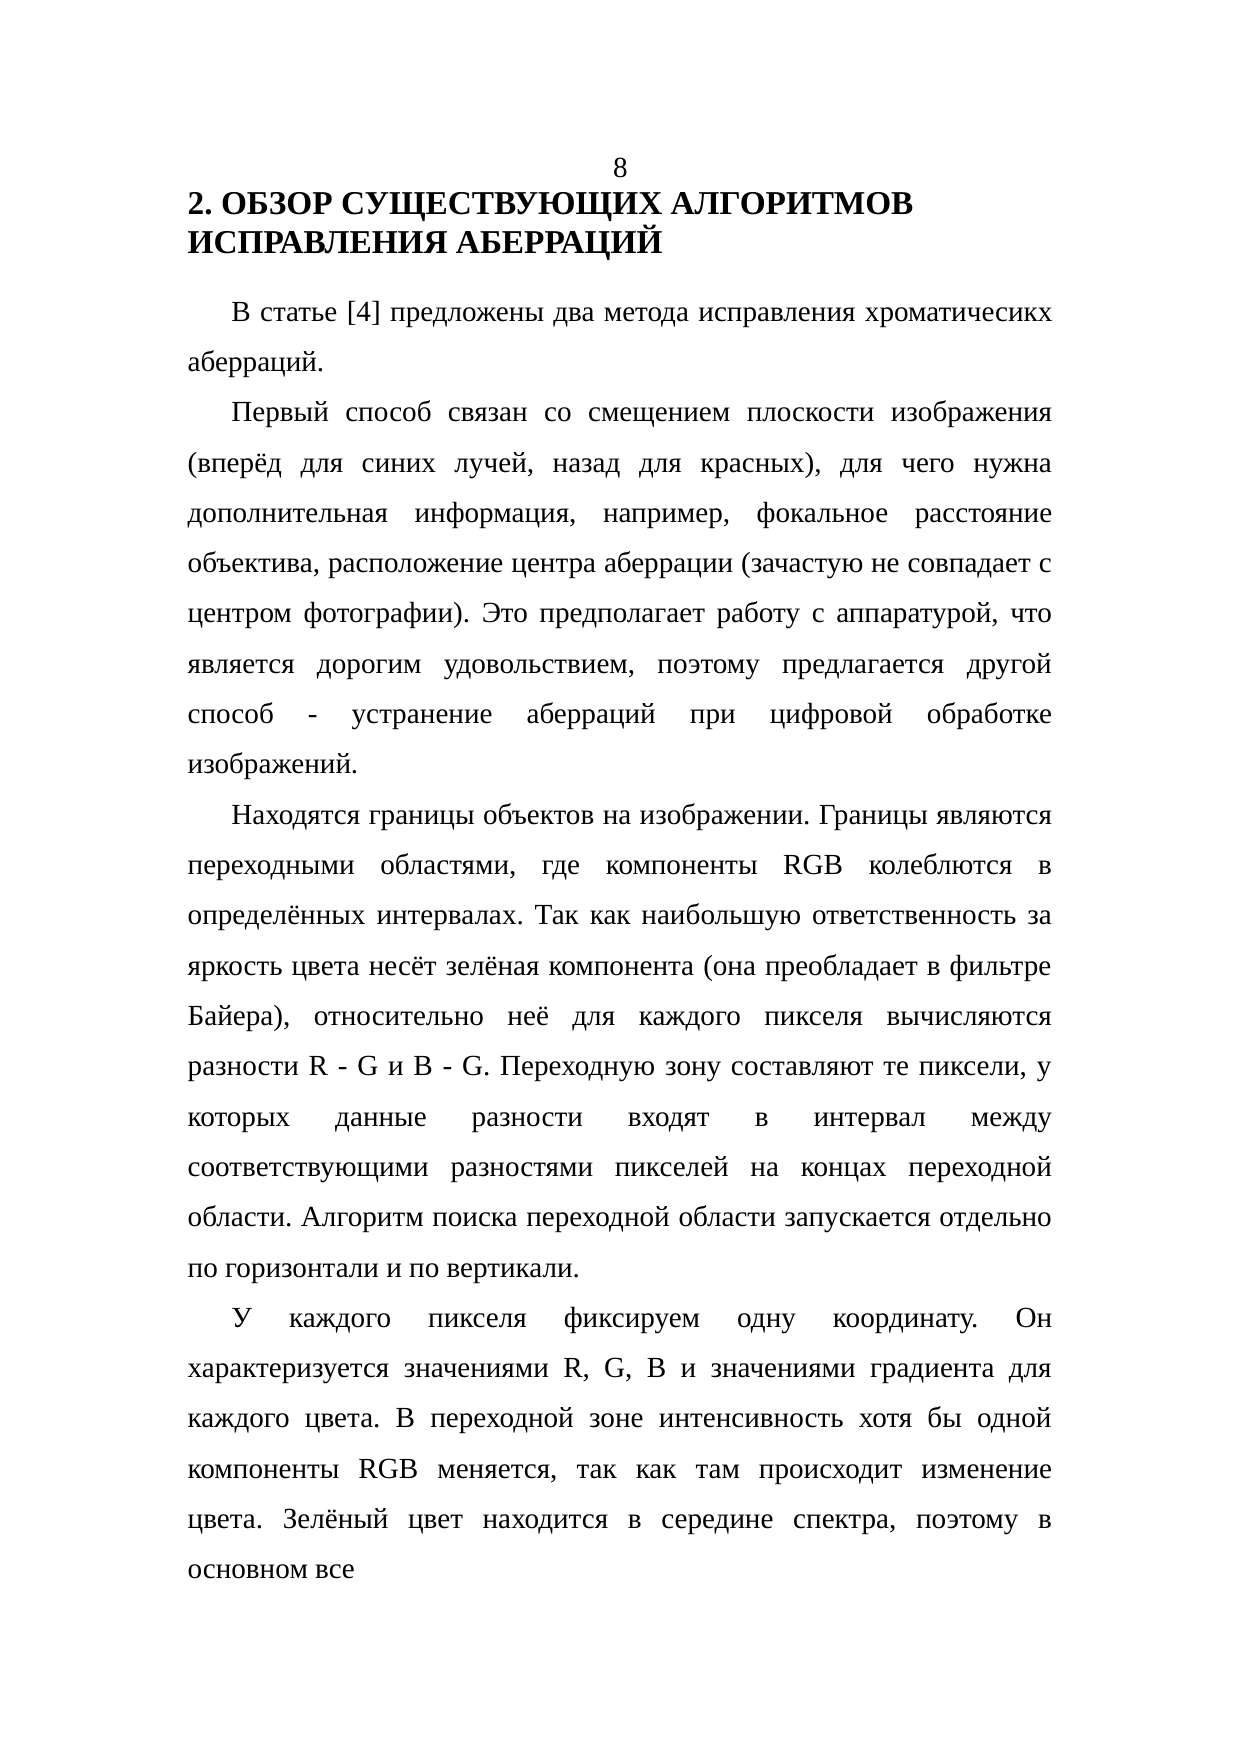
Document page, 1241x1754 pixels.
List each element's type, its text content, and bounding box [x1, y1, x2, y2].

text В статье [4] предложены два метода исправления хроматичесикх аберраций. [187, 294, 1053, 378]
text У каждого пикселя фиксируем одну координату. Он характеризуется значениями R, G, B и значениями градиента для каждого цвета. В переходной зоне интенсивность хотя бы одной компоненты RGB меняется, так как там происходит изменение цвета. Зелёный цвет находится в середине спектра, поэтому в основном все [187, 1300, 1053, 1585]
text 8 [187, 150, 1053, 183]
text Первый способ связан со смещением плоскости изображения (вперёд для синих лучей, назад для красных), для чего нужна дополнительная информация, например, фокальное расстояние объектива, расположение центра аберрации (зачастую не совпадает с центром фотографии). Это предполагает работу с аппаратурой, что является дорогим удовольствием, поэтому предлагается другой способ - устранение аберраций при цифровой обработке изображений. [187, 394, 1053, 780]
list ОБЗОР СУЩЕСТВУЮЩИХ АЛГОРИТМОВ ИСПРАВЛЕНИЯ АБЕРРАЦИЙ [187, 183, 1053, 260]
text Находятся границы объектов на изображении. Границы являются переходными областями, где компоненты RGB колеблются в определённых интервалах. Так как наибольшую ответственность за яркость цвета несёт зелёная компонента (она преобладает в фильтре Байера), относительно неё для каждого пикселя вычисляются разности R - G и B - G. Переходную зону составляют те пиксели, у которых данные разности входят в интервал между соответствующими разностями пикселей на концах переходной области. Алгоритм поиска переходной области запускается отдельно по горизонтали и по вертикали. [187, 797, 1053, 1283]
